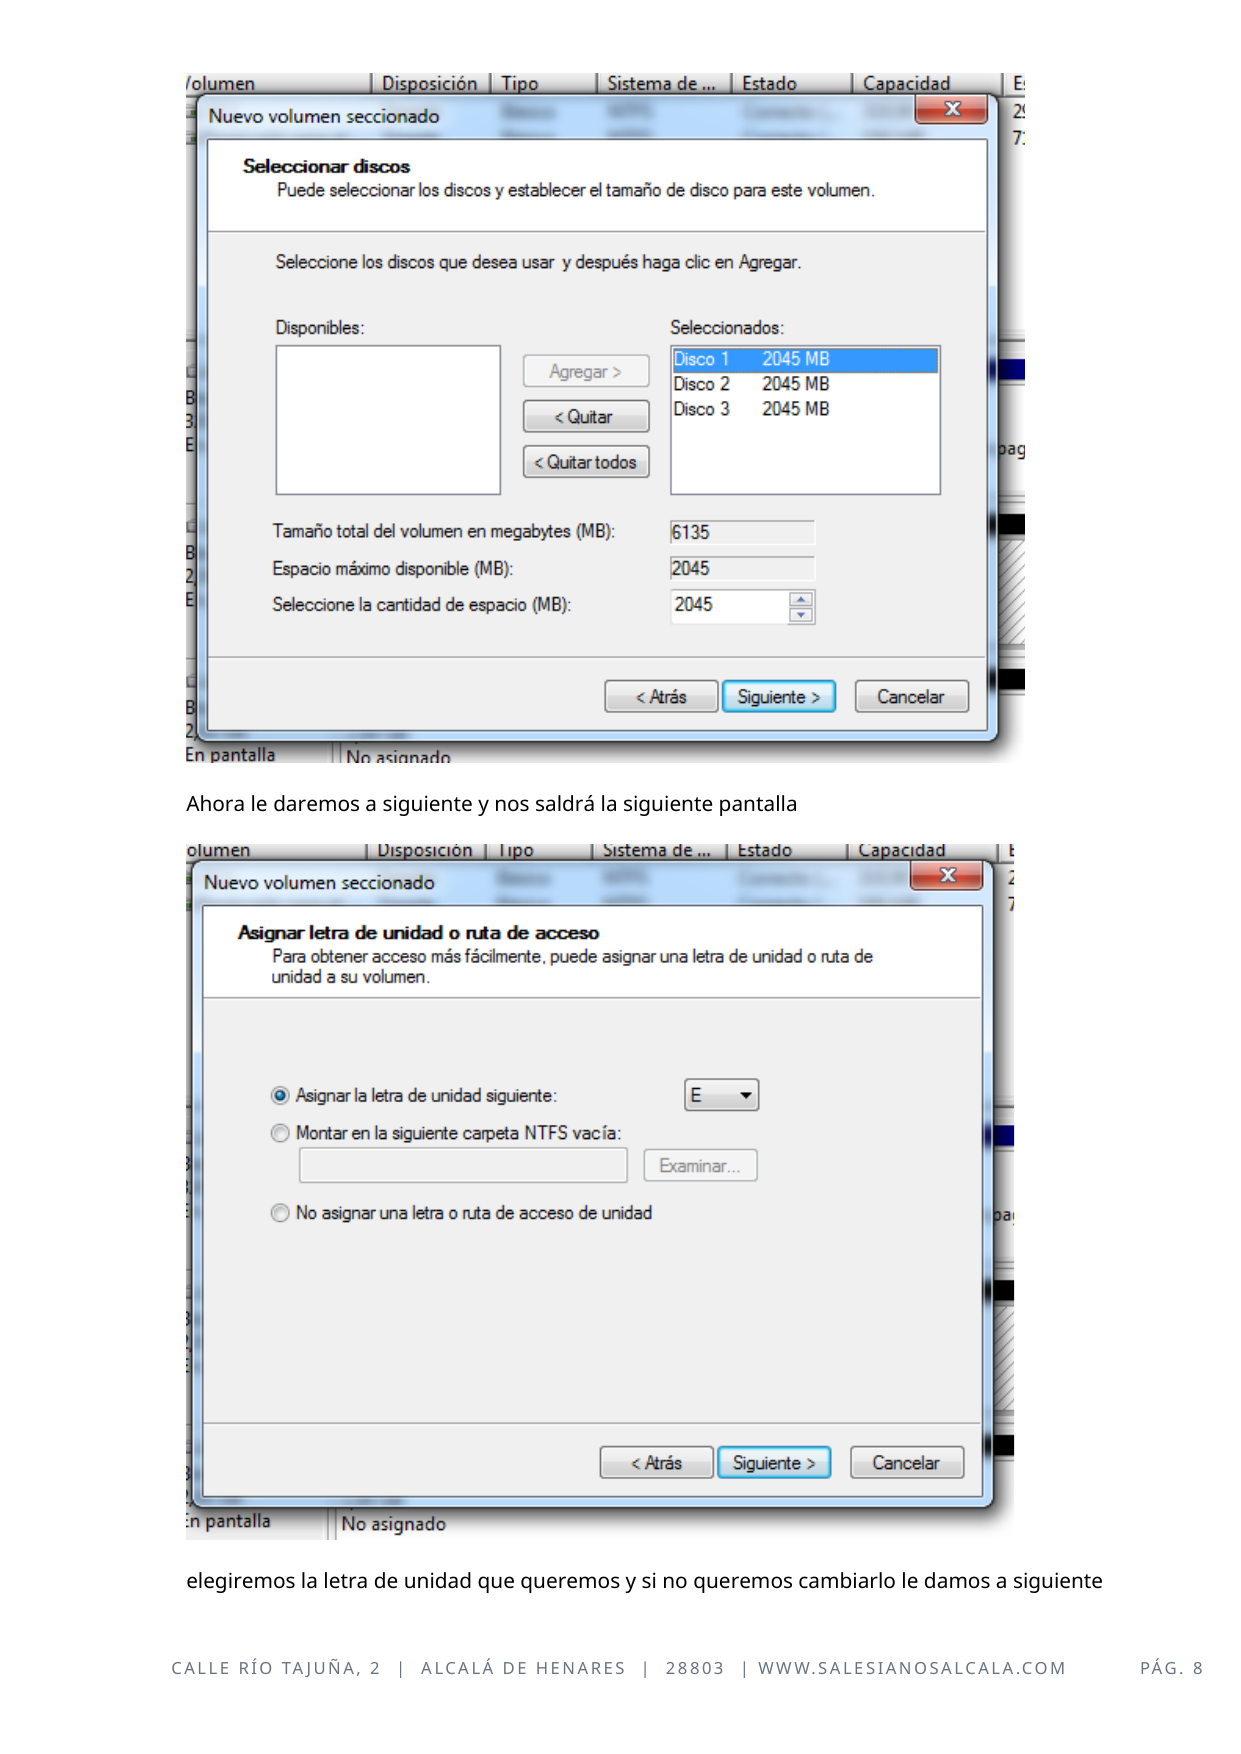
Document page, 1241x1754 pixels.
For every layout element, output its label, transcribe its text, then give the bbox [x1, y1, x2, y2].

text elegiremos la letra de unidad que queremos y si no queremos cambiarlo le damos a siguiente [186, 1566, 1128, 1595]
text Ahora le daremos a siguiente y nos saldrá la siguiente pantalla [186, 789, 1128, 818]
